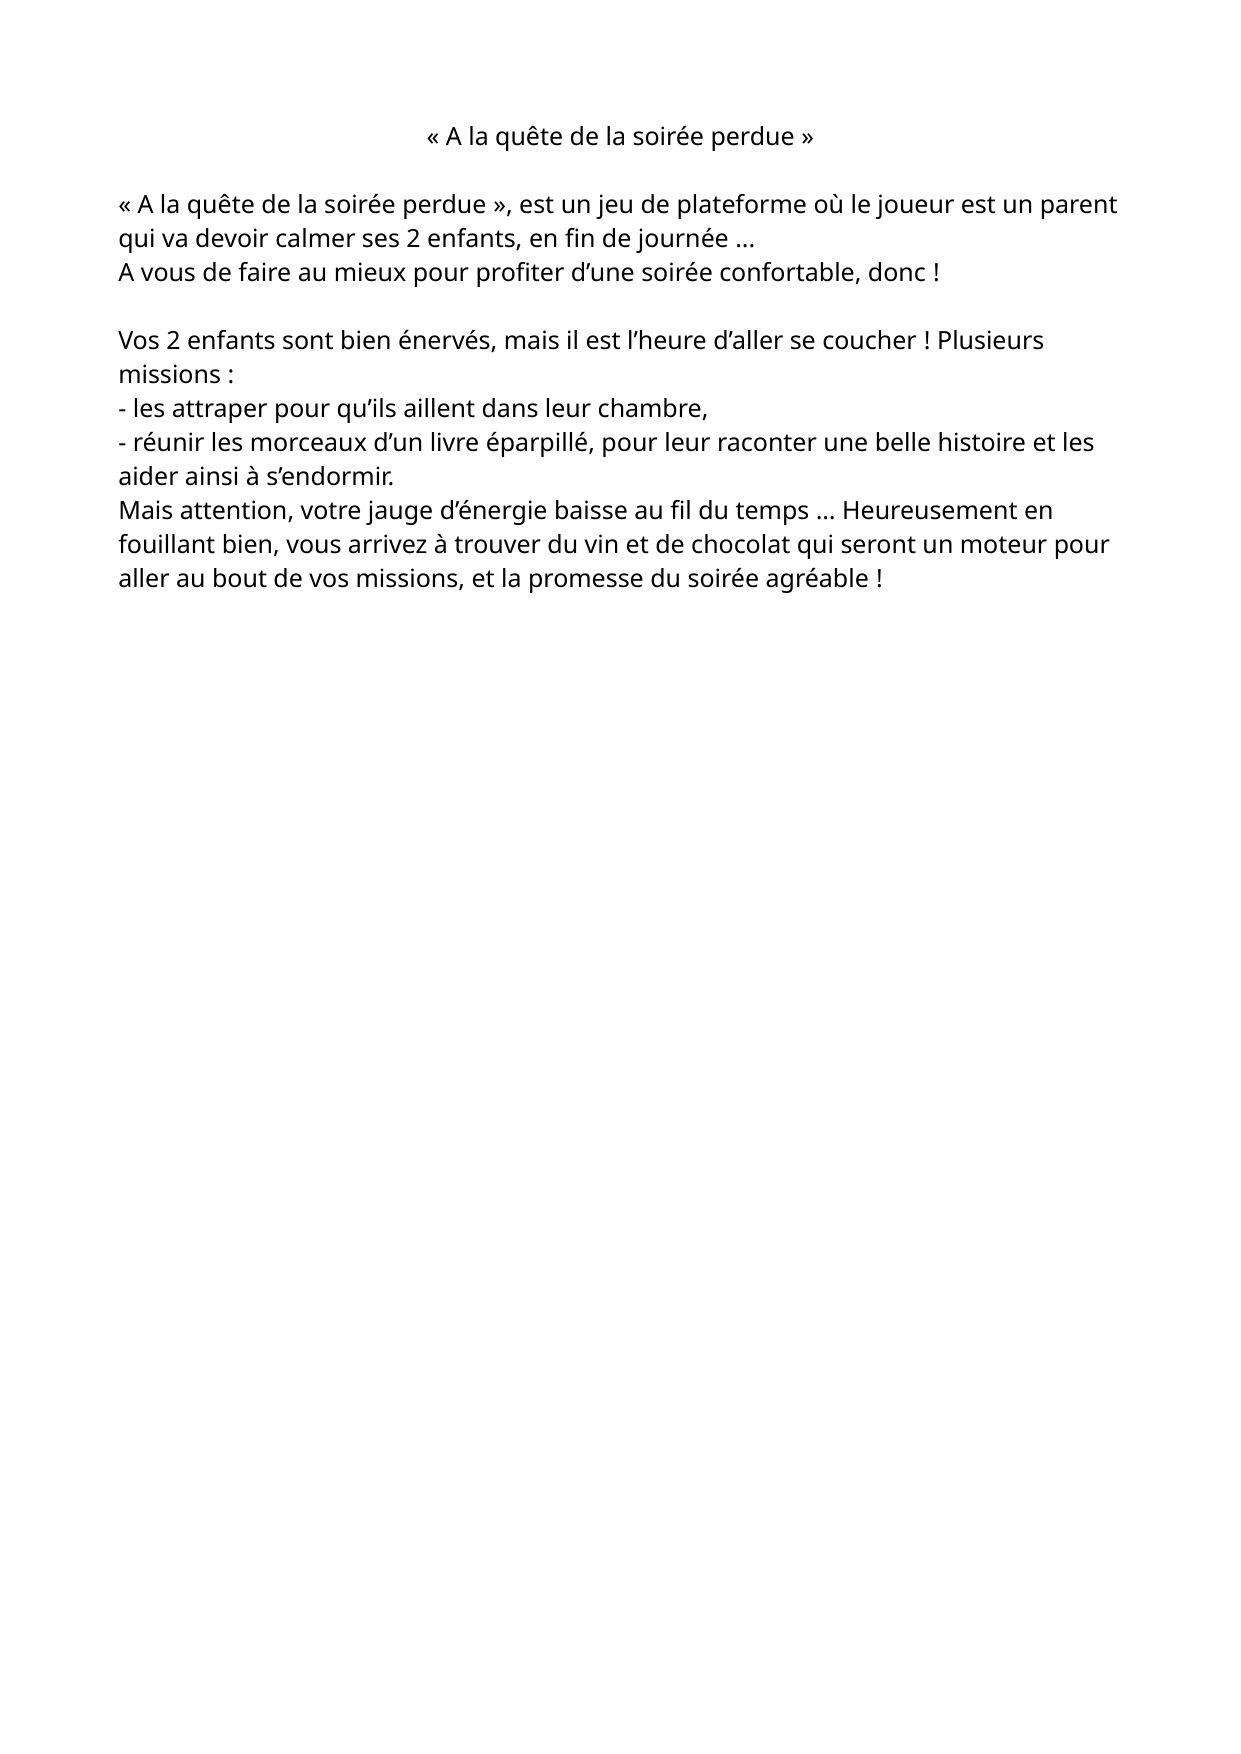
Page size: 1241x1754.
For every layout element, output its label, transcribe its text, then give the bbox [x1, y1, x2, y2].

text A vous de faire au mieux pour profiter d’une soirée confortable, donc ! [118, 254, 1122, 288]
text « A la quête de la soirée perdue », est un jeu de plateforme où le joueur est un parent qui va devoir calmer ses 2 enfants, en fin de journée ... [118, 186, 1122, 254]
text - réunir les morceaux d’un livre éparpillé, pour leur raconter une belle histoire et les aider ainsi à s’endormir. [118, 425, 1122, 493]
text Mais attention, votre jauge d’énergie baisse au fil du temps … Heureusement en fouillant bien, vous arrivez à trouver du vin et de chocolat qui seront un moteur pour aller au bout de vos missions, et la promesse du soirée agréable ! [118, 493, 1122, 595]
text « A la quête de la soirée perdue » [118, 118, 1122, 152]
text - les attraper pour qu’ils aillent dans leur chambre, [118, 391, 1122, 425]
text Vos 2 enfants sont bien énervés, mais il est l’heure d’aller se coucher ! Plusieurs missions : [118, 322, 1122, 391]
